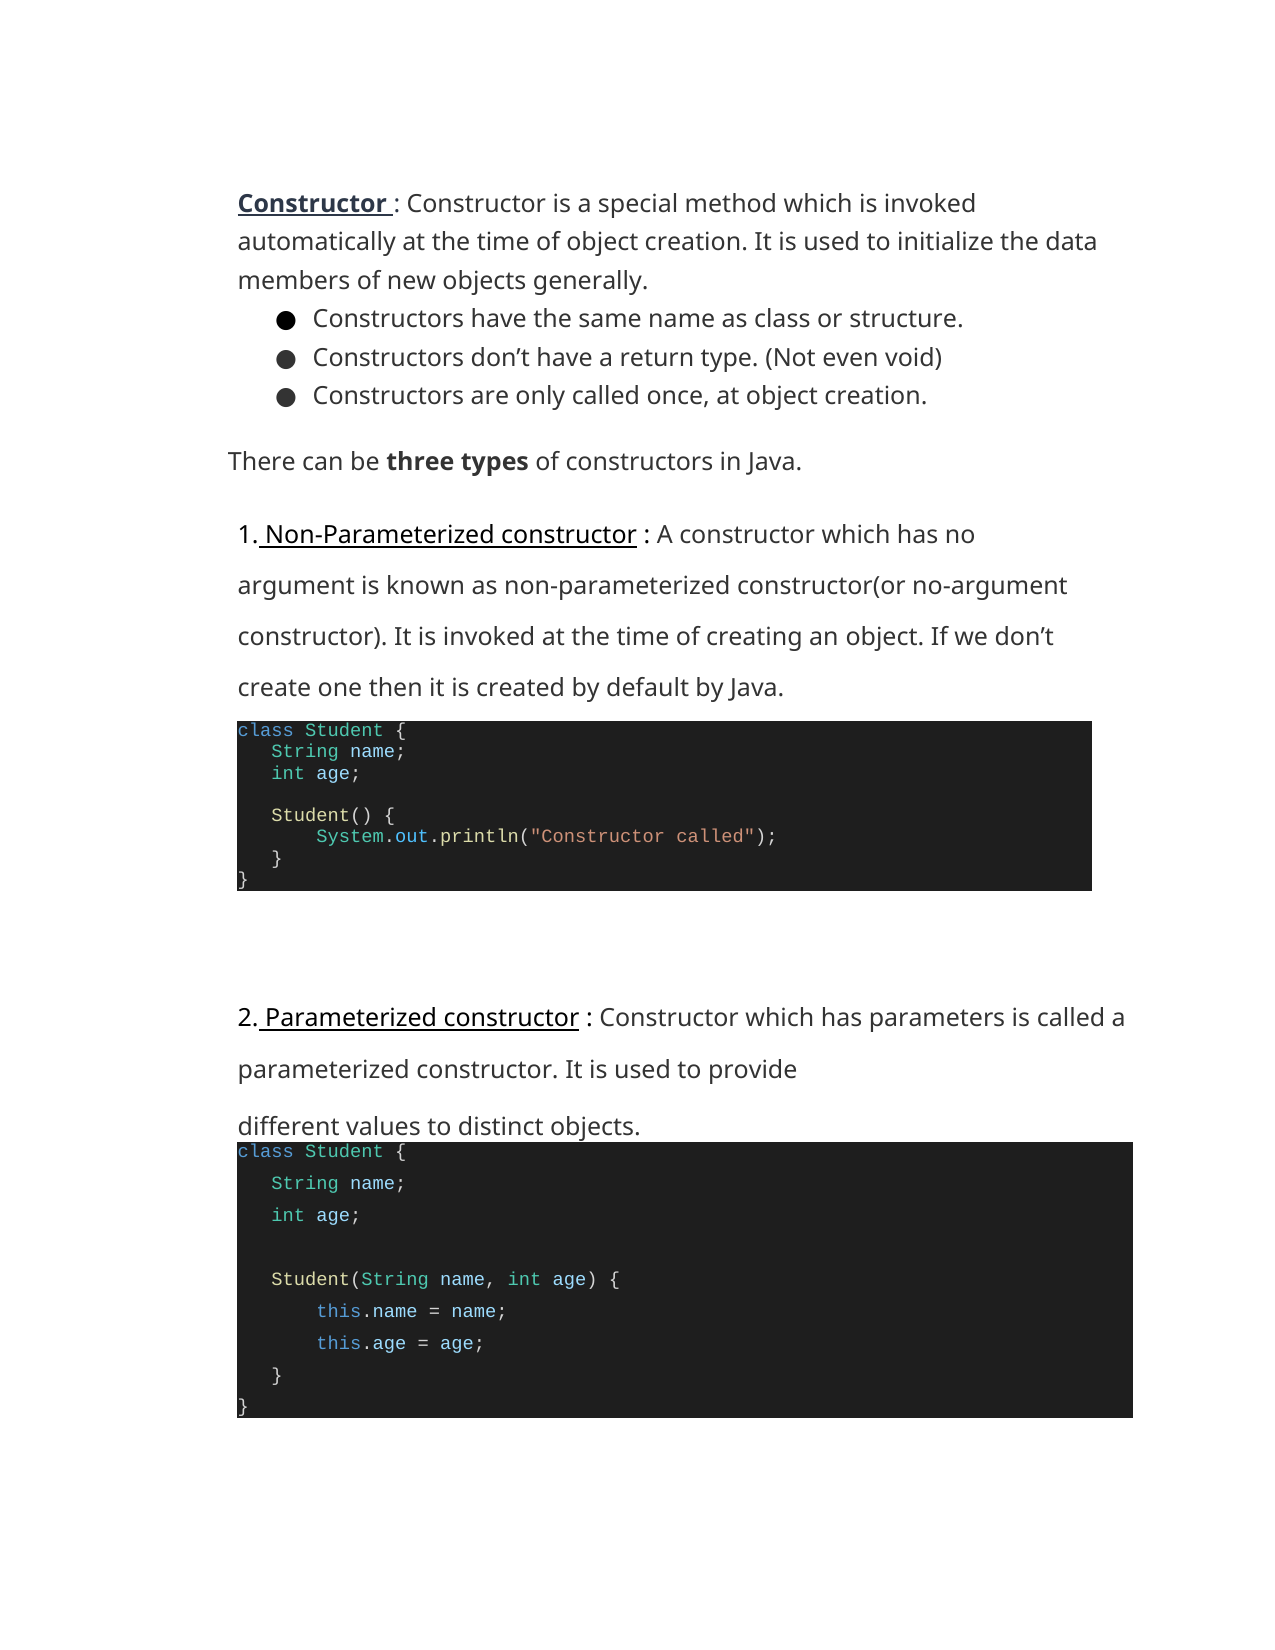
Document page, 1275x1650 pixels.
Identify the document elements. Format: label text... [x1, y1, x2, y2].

text 2. Parameterized constructor : Constructor which has parameters is called a parameterized constructor. It is used to provide [237, 1000, 1138, 1086]
text } [237, 1397, 1133, 1418]
text Constructor : Constructor is a special method which is invoked automatically at the time of object creation. It is used to initialize the data members of new objects generally. [237, 185, 1120, 296]
text this.name = name; [237, 1302, 1133, 1323]
text int age; [237, 763, 1092, 785]
text int age; [237, 1206, 1133, 1227]
list Constructors have the same name as class or structure. [275, 301, 1120, 335]
text different values to distinct objects. [237, 1108, 1133, 1142]
text } [237, 848, 1092, 870]
text class Student { [237, 721, 1092, 742]
text Student() { [237, 806, 1092, 827]
text } [237, 870, 1092, 891]
text this.age = age; [237, 1333, 1133, 1355]
text } [237, 1365, 1133, 1387]
text System.out.println("Constructor called"); [237, 827, 1092, 848]
text 1. Non-Parameterized constructor : A constructor which has no argument is known as non-parameterized constructor(or no-argument constructor). It is invoked at the time of creating an object. If we don’t create one then it is created by default by Java. [237, 517, 1092, 704]
text String name; [237, 742, 1092, 763]
text Student(String name, int age) { [237, 1270, 1133, 1291]
text class Student { [237, 1142, 1133, 1163]
text String name; [237, 1174, 1133, 1195]
list Constructors are only called once, at object creation. [275, 378, 1120, 412]
text There can be three types of constructors in Java. [228, 443, 1133, 477]
list Constructors don’t have a return type. (Not even void) [275, 339, 1120, 373]
